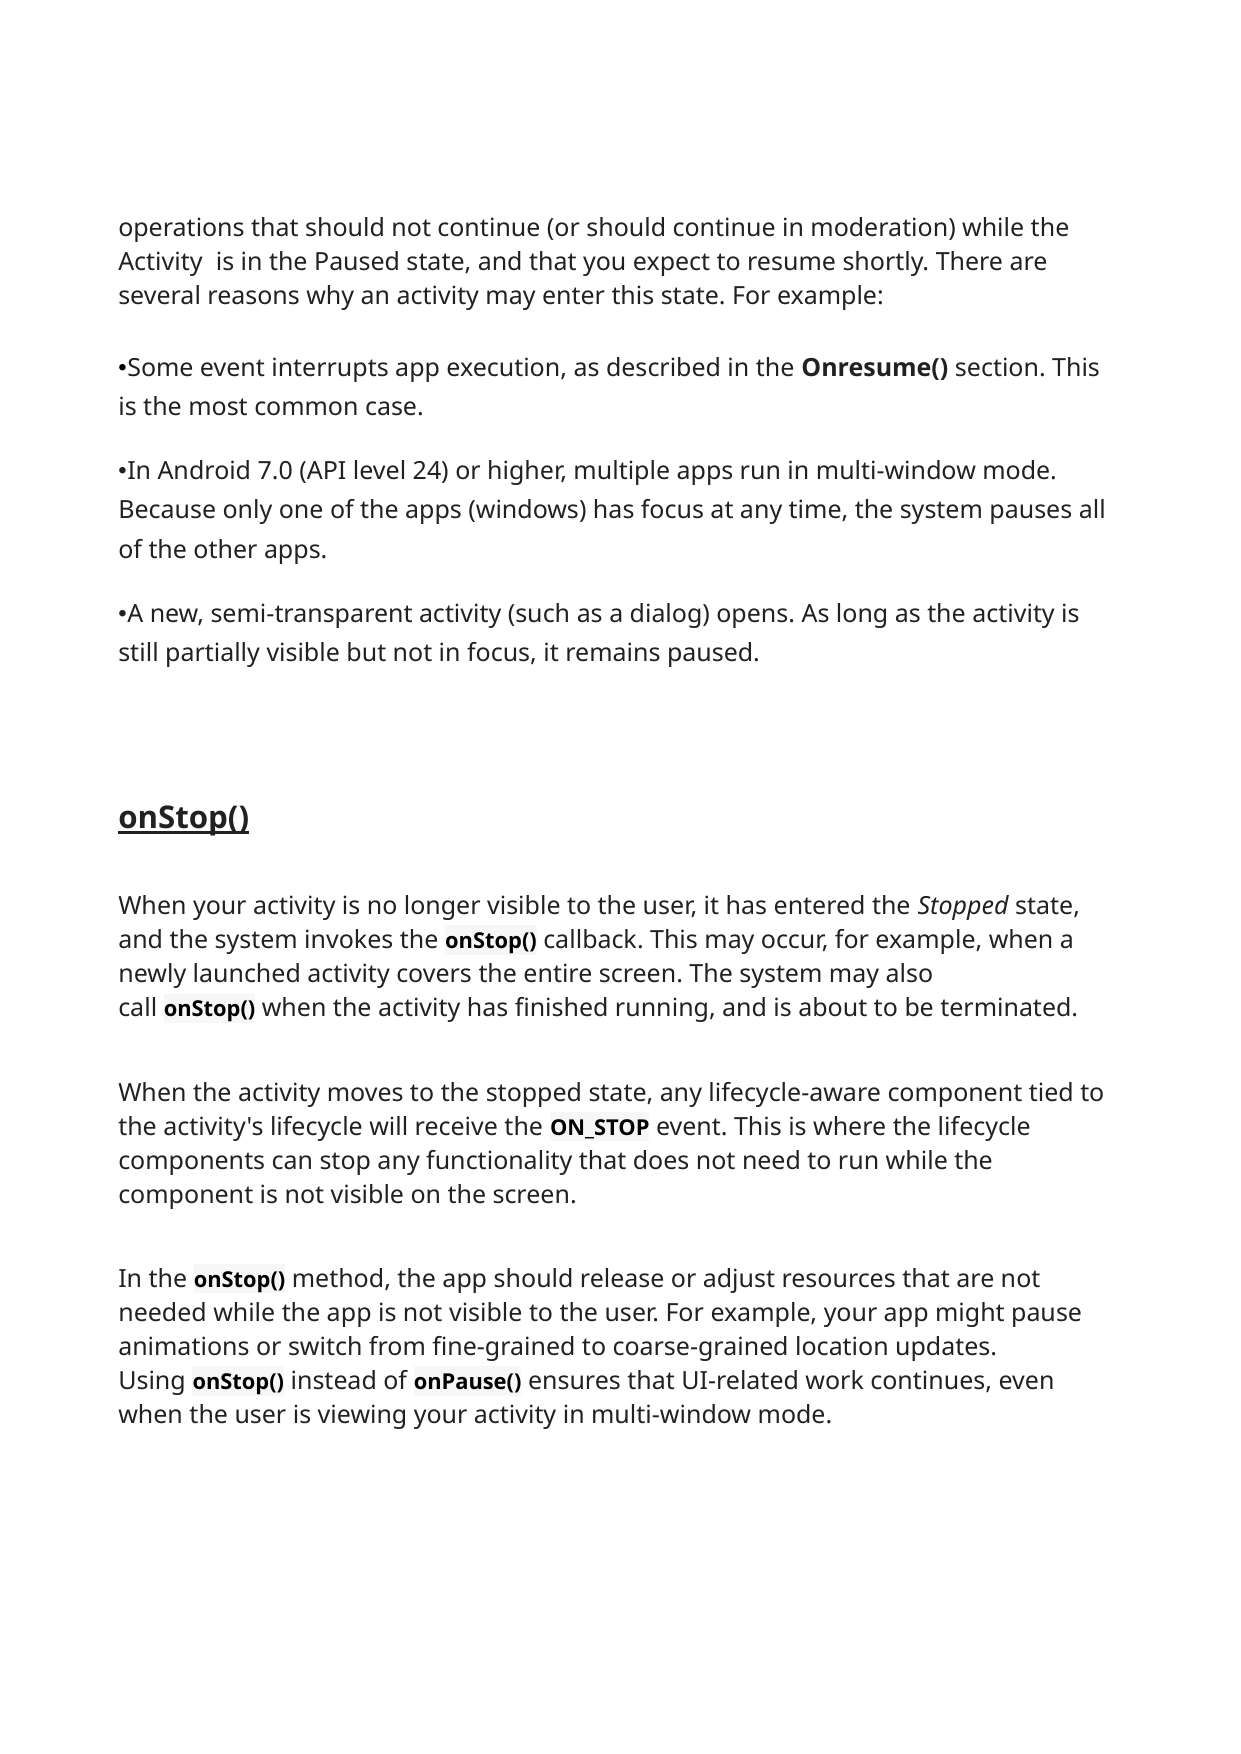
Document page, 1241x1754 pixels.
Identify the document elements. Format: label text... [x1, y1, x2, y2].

subtitle onStop() [118, 795, 1122, 838]
list In Android 7.0 (API level 24) or higher, multiple apps run in multi-window mode. Because only one of the apps (windows) has focus at any time, the system pauses all of the other apps. [118, 453, 1122, 565]
text When the activity moves to the stopped state, any lifecycle-aware component tied to the activity's lifecycle will receive the ON_STOP event. This is where the lifecycle components can stop any functionality that does not need to run while the component is not visible on the screen. [118, 1074, 1122, 1210]
list A new, semi-transparent activity (such as a dialog) opens. As long as the activity is still partially visible but not in focus, it remains paused. [118, 595, 1122, 669]
list Some event interrupts app execution, as described in the Onresume() section. This is the most common case. [118, 349, 1122, 423]
text In the onStop() method, the app should release or adjust resources that are not needed while the app is not visible to the user. For example, your app might pause animations or switch from fine-grained to coarse-grained location updates. Using onStop() instead of onPause() ensures that UI-related work continues, even when the user is viewing your activity in multi-window mode. [118, 1260, 1122, 1431]
text operations that should not continue (or should continue in moderation) while the Activity is in the Paused state, and that you expect to resume shortly. There are several reasons why an activity may enter this state. For example: [118, 210, 1122, 312]
text When your activity is no longer visible to the user, it has entered the Stopped state, and the system invokes the onStop() callback. This may occur, for example, when a newly launched activity covers the entire screen. The system may also call onStop() when the activity has finished running, and is about to be terminated. [118, 888, 1122, 1024]
